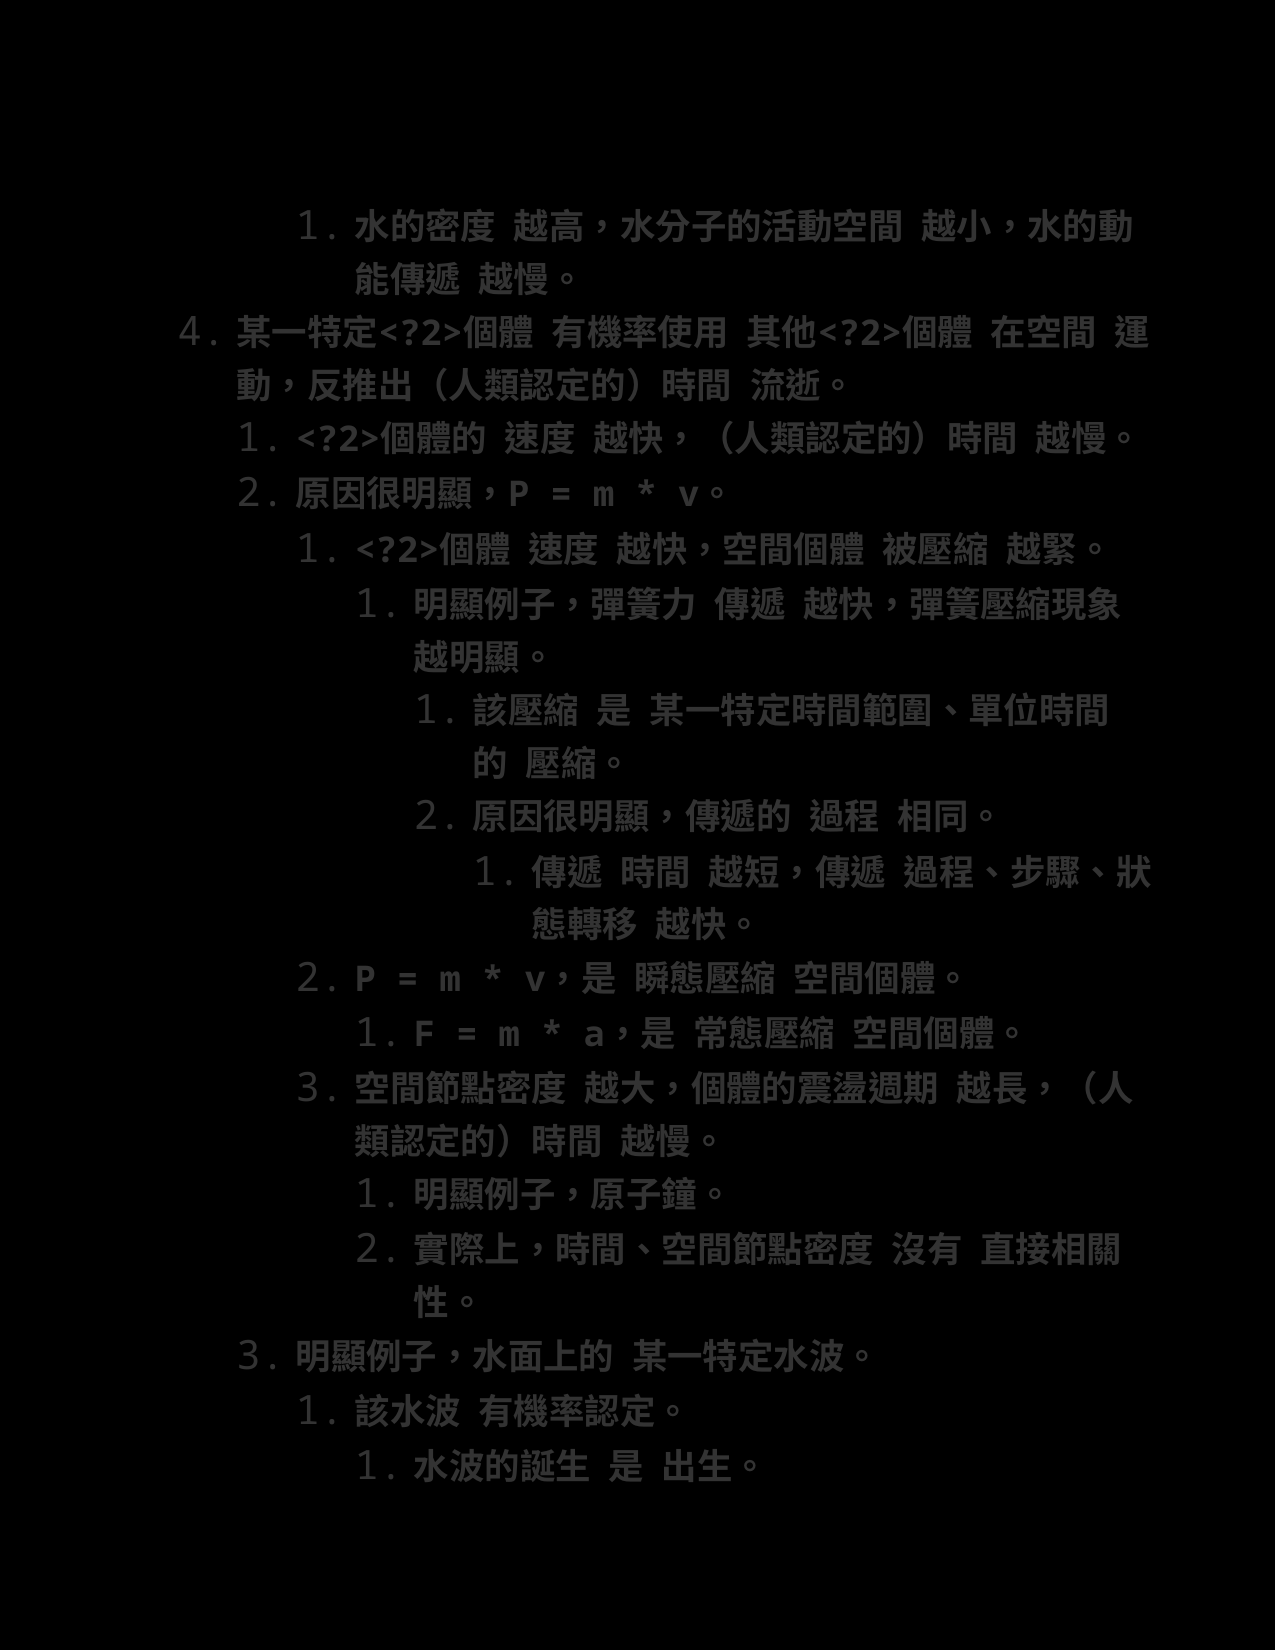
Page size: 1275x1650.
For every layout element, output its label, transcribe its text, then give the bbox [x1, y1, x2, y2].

list <?2>個體 速度 越快，空間個體 被壓縮 越緊。 [295, 519, 1157, 574]
list 實際上，時間、空間節點密度 沒有 直接相關性。 [354, 1220, 1157, 1326]
list 原因很明顯，傳遞的 過程 相同。 [413, 787, 1157, 842]
list 明顯例子，彈簧力 傳遞 越快，彈簧壓縮現象 越明顯。 [354, 574, 1157, 680]
list <?2>個體的 速度 越快，（人類認定的）時間 越慢。 [236, 408, 1157, 464]
list F = m * a，是 常態壓縮 空間個體。 [354, 1003, 1157, 1058]
list 傳遞 時間 越短，傳遞 過程、步驟、狀態轉移 越快。 [472, 842, 1157, 948]
list 明顯例子，原子鐘。 [354, 1164, 1157, 1220]
list 水波的誕生 是 出生。 [354, 1436, 1157, 1491]
list P = m * v，是 瞬態壓縮 空間個體。 [295, 948, 1157, 1003]
list 該壓縮 是 某一特定時間範圍、單位時間 的 壓縮。 [413, 680, 1157, 787]
list 某一特定<?2>個體 有機率使用 其他<?2>個體 在空間 運動，反推出（人類認定的）時間 流逝。 [177, 302, 1157, 408]
list 該水波 有機率認定。 [295, 1381, 1157, 1436]
list 原因很明顯，P = m * v。 [236, 464, 1157, 519]
list 明顯例子，水面上的 某一特定水波。 [236, 1326, 1157, 1381]
list 空間節點密度 越大，個體的震盪週期 越長，（人類認定的）時間 越慢。 [295, 1058, 1157, 1164]
list 水的密度 越高，水分子的活動空間 越小，水的動能傳遞 越慢。 [295, 196, 1157, 302]
